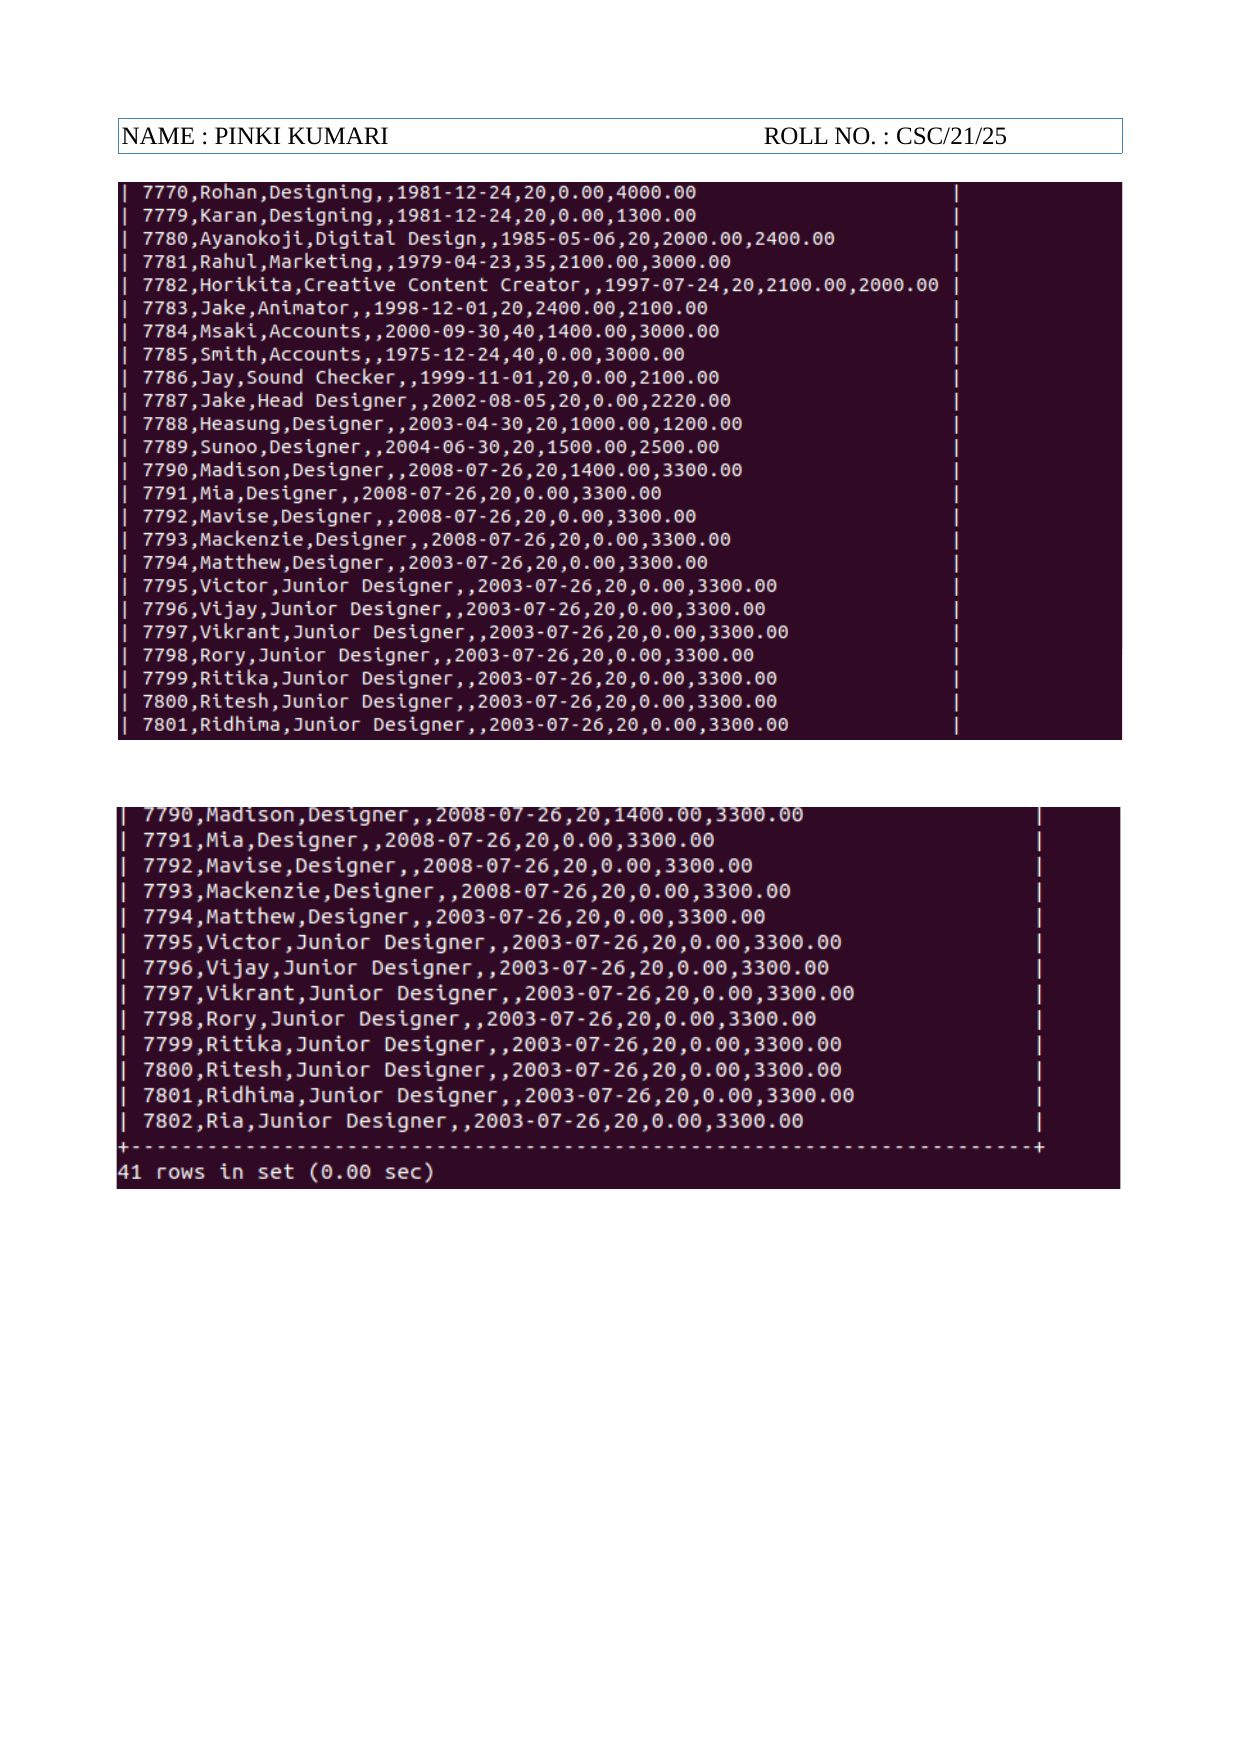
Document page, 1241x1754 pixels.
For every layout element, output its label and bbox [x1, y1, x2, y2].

picture [118, 182, 1123, 740]
picture [116, 807, 1121, 1189]
